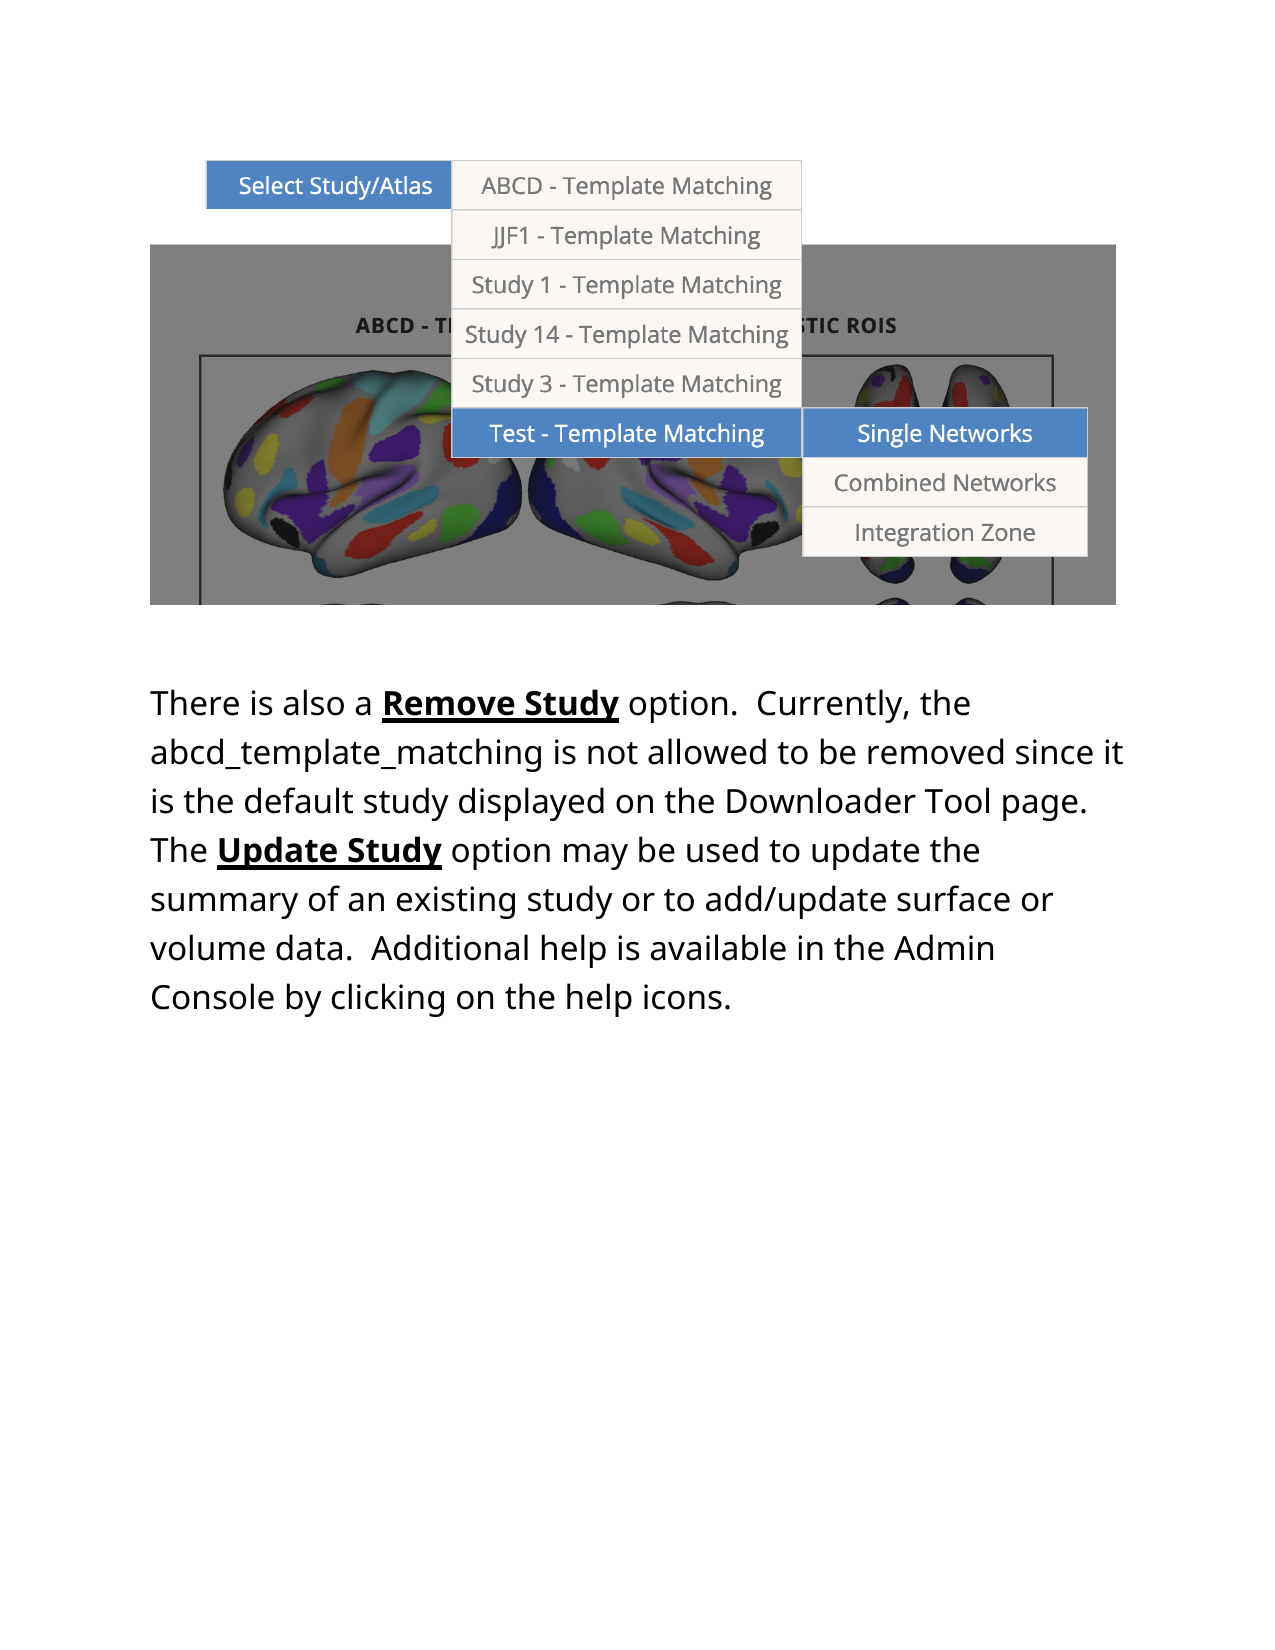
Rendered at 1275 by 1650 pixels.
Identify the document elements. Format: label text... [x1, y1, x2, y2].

text There is also a Remove Study option. Currently, the abcd_template_matching is not allowed to be removed since it is the default study displayed on the Downloader Tool page. The Update Study option may be used to update the summary of an existing study or to add/update surface or volume data. Additional help is available in the Admin Console by clicking on the help icons. [150, 680, 1125, 1019]
picture [150, 150, 1125, 605]
